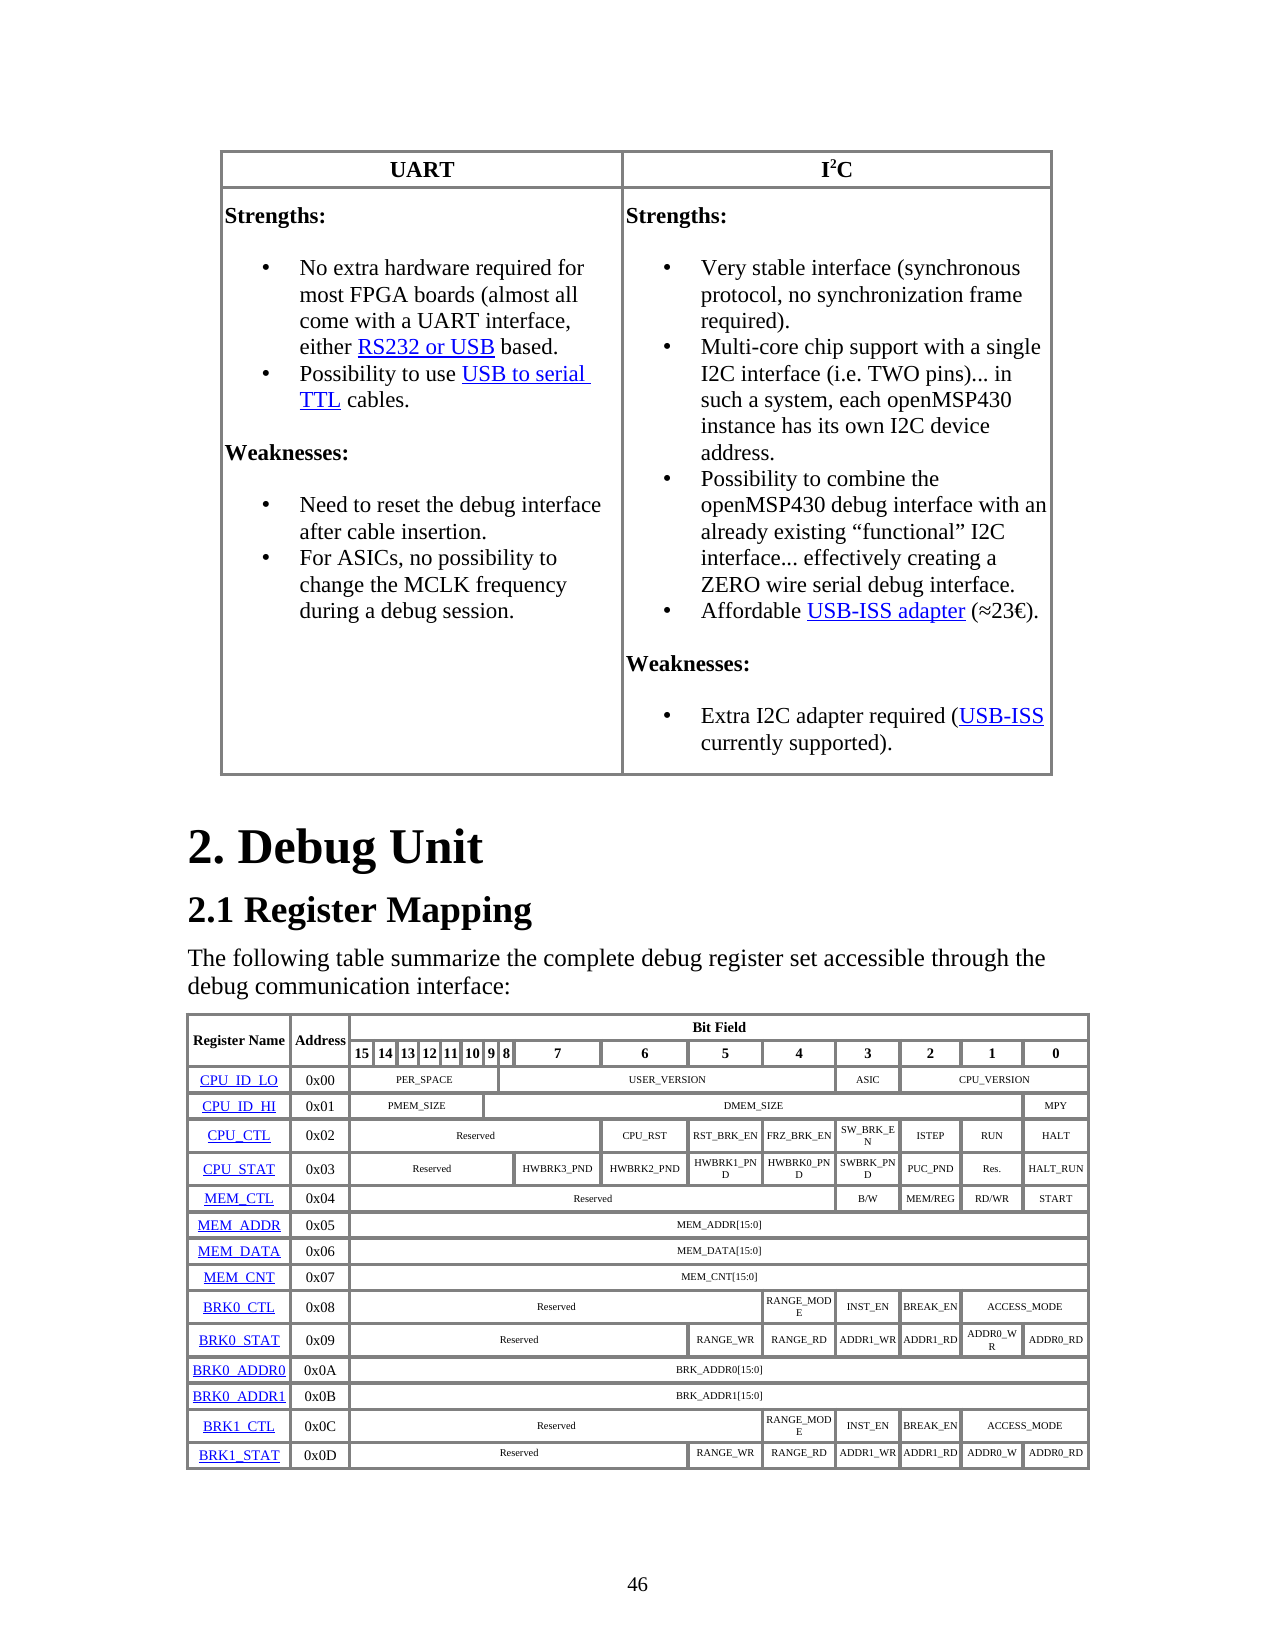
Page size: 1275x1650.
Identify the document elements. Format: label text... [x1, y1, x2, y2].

text 2.1 Register Mapping [187, 887, 1088, 930]
table_cell BREAK_EN [902, 1292, 959, 1322]
table_cell Reserved [351, 1121, 599, 1151]
table_cell Reserved [351, 1325, 686, 1355]
table_cell HWBRK2_PND [603, 1154, 686, 1184]
table_cell SWBRK_PND [837, 1154, 898, 1184]
table_cell ADDR0_RD [1025, 1444, 1087, 1467]
table_cell PER_SPACE [351, 1068, 497, 1091]
table_cell BRK1_CTL [189, 1411, 289, 1441]
table_cell 0x0C [292, 1411, 348, 1441]
table_cell START [1025, 1187, 1087, 1210]
table_cell SW_BRK_EN [837, 1121, 898, 1151]
table_cell ACCESS_MODE [963, 1411, 1087, 1441]
table_cell ACCESS_MODE [963, 1292, 1087, 1322]
table_cell CPU_STAT [189, 1154, 289, 1184]
table_cell PMEM_SIZE [351, 1095, 482, 1117]
table_cell ADDR0_W [963, 1444, 1021, 1467]
table_cell ADDR0_RD [1025, 1325, 1087, 1355]
table_cell 15 [351, 1042, 372, 1065]
table_cell ADDR1_RD [902, 1325, 959, 1355]
table_cell 0x06 [292, 1240, 348, 1262]
table_cell ISTEP [902, 1121, 959, 1151]
table_cell BRK0_CTL [189, 1292, 289, 1322]
table_cell BRK0_ADDR0 [189, 1359, 289, 1381]
table_cell 0x04 [292, 1187, 348, 1210]
table_cell 0x01 [292, 1095, 348, 1117]
table_cell MEM_CNT [189, 1266, 289, 1288]
table_cell UART [223, 153, 621, 186]
table_cell B/W [837, 1187, 898, 1210]
table_cell MPY [1025, 1095, 1087, 1117]
table_cell 8 [500, 1042, 512, 1065]
table_cell RST_BRK_EN [690, 1121, 761, 1151]
table_cell MEM_CTL [189, 1187, 289, 1210]
table_cell Strengths: Very stable interface (synchronous protocol, no synchronization frame required). Multi-core chip support with a single I2C interface (i.e. TWO pins)... in such a system, each openMSP430 instance has its own I2C device address. Possibility to combine the openMSP430 debug interface with an already existing “functional” I2C interface... effectively creating a ZERO wire serial debug interface. Affordable USB-ISS adapter (≈23€). Weaknesses: Extra I2C adapter required (USB-ISS currently supported). [624, 189, 1050, 772]
table_cell ADDR1_WR [837, 1325, 898, 1355]
table_cell MEM_DATA [189, 1240, 289, 1262]
table_cell INST_EN [837, 1292, 898, 1322]
table_cell 11 [442, 1042, 459, 1065]
table_cell Reserved [351, 1444, 686, 1467]
table_cell DMEM_SIZE [485, 1095, 1021, 1117]
table_cell HWBRK0_PND [764, 1154, 834, 1184]
table_cell ADDR0_WR [963, 1325, 1021, 1355]
table_cell ASIC [837, 1068, 898, 1091]
table_cell 0 [1025, 1042, 1087, 1065]
table_cell 1 [963, 1042, 1021, 1065]
table_header Address [292, 1016, 348, 1065]
table_cell 10 [463, 1042, 482, 1065]
table_cell BRK1_STAT [189, 1444, 289, 1467]
table_cell RD/WR [963, 1187, 1021, 1210]
table_cell 14 [375, 1042, 395, 1065]
table_cell USER_VERSION [500, 1068, 834, 1091]
table_cell 9 [485, 1042, 497, 1065]
table_cell CPU_CTL [189, 1121, 289, 1151]
table_cell 0x00 [292, 1068, 348, 1091]
table_cell 0x0B [292, 1385, 348, 1407]
table_cell 13 [399, 1042, 417, 1065]
table_cell RANGE_MODE [764, 1411, 834, 1441]
table_cell CPU_ID_LO [189, 1068, 289, 1091]
table_cell BRK0_ADDR1 [189, 1385, 289, 1407]
table_cell 0x03 [292, 1154, 348, 1184]
table_cell HALT_RUN [1025, 1154, 1087, 1184]
table_cell ADDR1_RD [902, 1444, 959, 1467]
table_cell CPU_VERSION [902, 1068, 1087, 1091]
table_header Register Name [189, 1016, 289, 1065]
table_cell FRZ_BRK_EN [764, 1121, 834, 1151]
table_cell RANGE_MODE [764, 1292, 834, 1322]
table_cell BRK_ADDR1[15:0] [351, 1385, 1087, 1407]
table_cell I2C [624, 153, 1050, 186]
table_cell Strengths: No extra hardware required for most FPGA boards (almost all come with a UART interface, either RS232 or USB based. Possibility to use USB to serial TTL cables. Weaknesses: Need to reset the debug interface after cable insertion. For ASICs, no possibility to change the MCLK frequency during a debug session. [223, 189, 621, 772]
table_header Bit Field [351, 1016, 1087, 1039]
table_cell CPU_RST [603, 1121, 686, 1151]
table_cell 4 [764, 1042, 834, 1065]
table_cell MEM_DATA[15:0] [351, 1240, 1087, 1262]
table_cell INST_EN [837, 1411, 898, 1441]
table_cell 0x09 [292, 1325, 348, 1355]
table_cell 12 [420, 1042, 439, 1065]
table_cell BREAK_EN [902, 1411, 959, 1441]
table_cell Reserved [351, 1292, 761, 1322]
table_cell Reserved [351, 1187, 834, 1210]
table_cell HWBRK1_PND [690, 1154, 761, 1184]
table_cell 3 [837, 1042, 898, 1065]
table_cell 2 [902, 1042, 959, 1065]
table_cell MEM/REG [902, 1187, 959, 1210]
table_cell RANGE_WR [690, 1444, 761, 1467]
table_cell 5 [690, 1042, 761, 1065]
table_cell PUC_PND [902, 1154, 959, 1184]
table_cell ADDR1_WR [837, 1444, 898, 1467]
table_cell RANGE_RD [764, 1325, 834, 1355]
table_cell 0x0D [292, 1444, 348, 1467]
table_cell RANGE_WR [690, 1325, 761, 1355]
table_cell BRK_ADDR0[15:0] [351, 1359, 1087, 1381]
table_cell Reserved [351, 1154, 512, 1184]
table_cell 0x07 [292, 1266, 348, 1288]
table_cell 0x05 [292, 1214, 348, 1236]
table_cell CPU_ID_HI [189, 1095, 289, 1117]
table_cell 6 [603, 1042, 686, 1065]
table_cell HWBRK3_PND [516, 1154, 599, 1184]
table_cell Res. [963, 1154, 1021, 1184]
table_cell MEM_ADDR [189, 1214, 289, 1236]
table_cell RUN [963, 1121, 1021, 1151]
table_cell BRK0_STAT [189, 1325, 289, 1355]
table_cell HALT [1025, 1121, 1087, 1151]
table_cell MEM_ADDR[15:0] [351, 1214, 1087, 1236]
text 2. Debug Unit [187, 817, 1088, 874]
text The following table summarize the complete debug register set accessible through the debug communication interface: [187, 943, 1088, 1000]
table_cell 0x08 [292, 1292, 348, 1322]
table_cell Reserved [351, 1411, 761, 1441]
table_cell MEM_CNT[15:0] [351, 1266, 1087, 1288]
table_cell RANGE_RD [764, 1444, 834, 1467]
table_cell 0x0A [292, 1359, 348, 1381]
table_cell 7 [516, 1042, 599, 1065]
table_cell 0x02 [292, 1121, 348, 1151]
